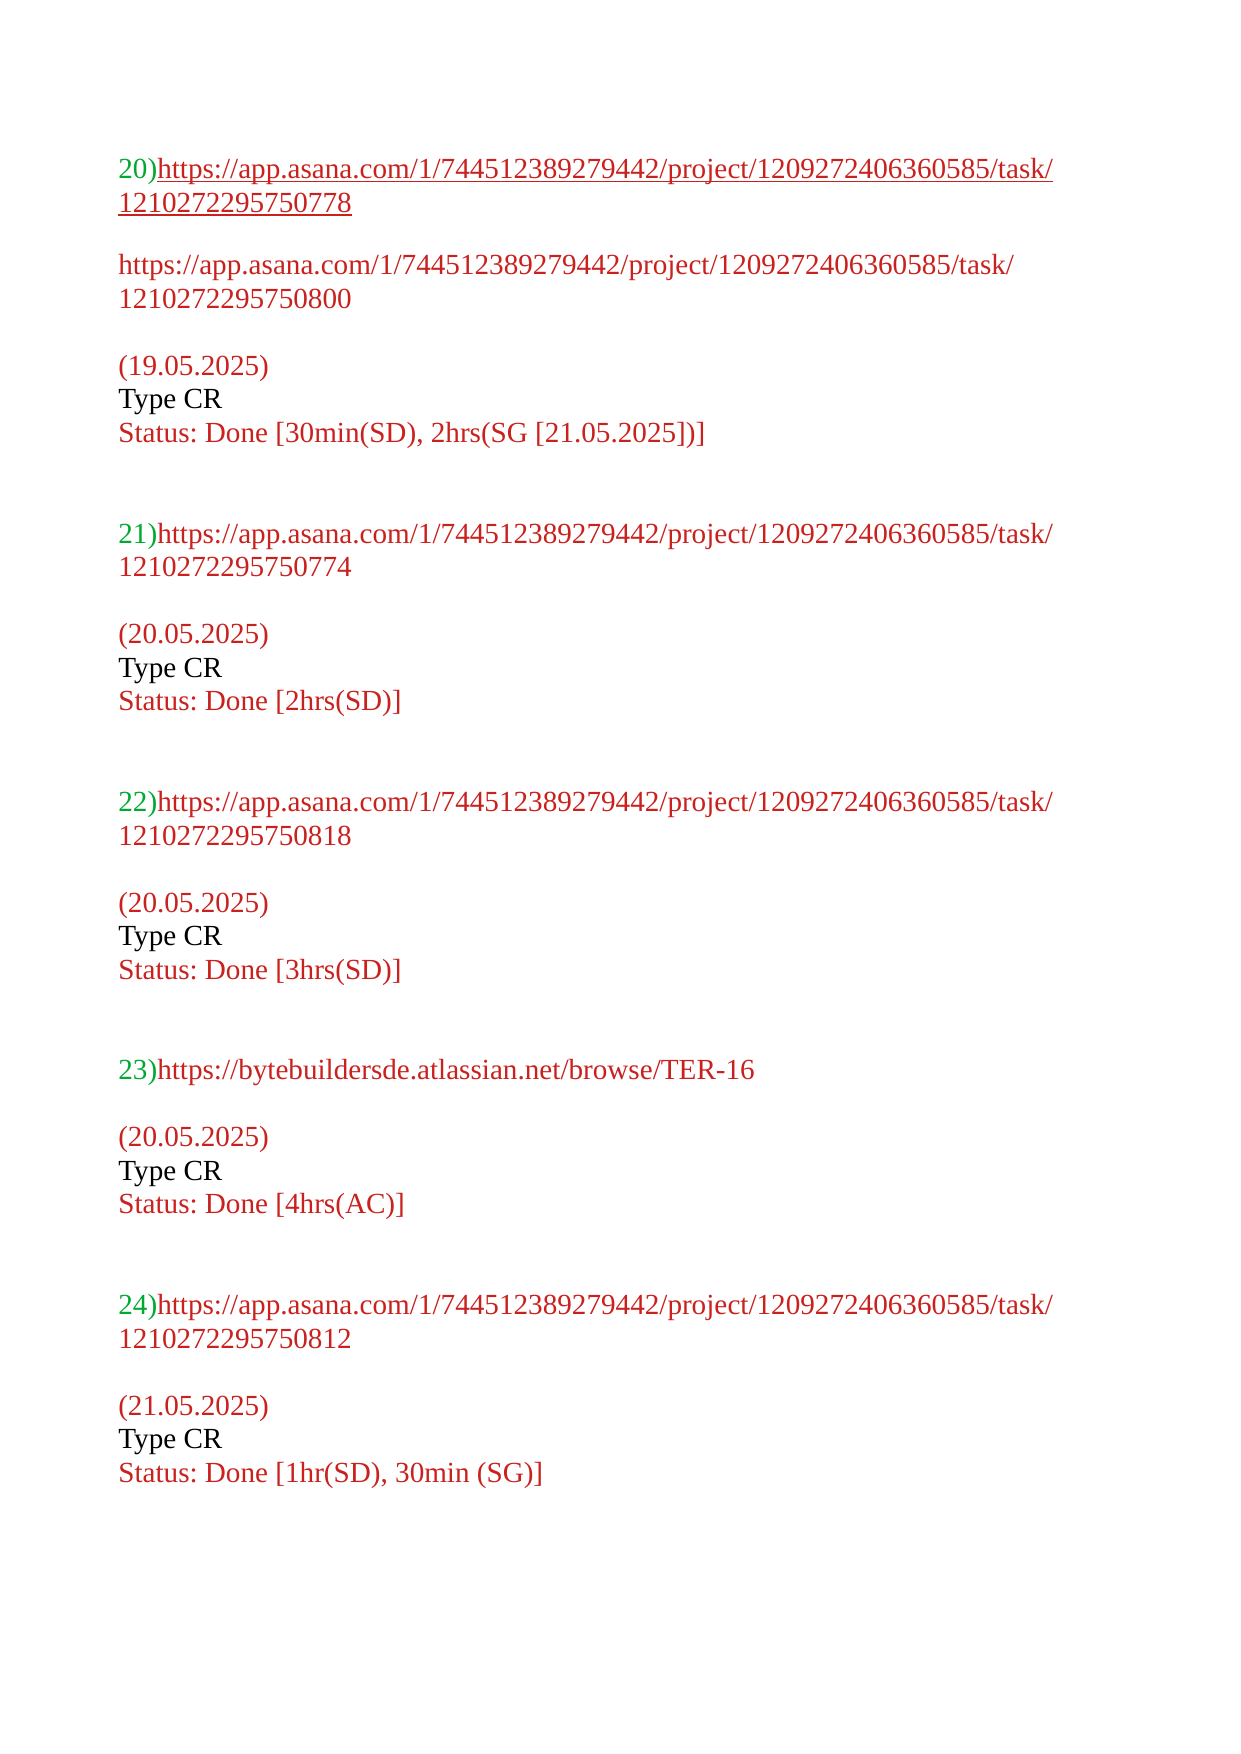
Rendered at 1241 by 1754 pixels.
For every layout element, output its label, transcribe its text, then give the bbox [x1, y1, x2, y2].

text (20.05.2025) [118, 1119, 1122, 1153]
text 22)https://app.asana.com/1/744512389279442/project/1209272406360585/task/1210272295750818 [118, 784, 1122, 851]
text Type CR [118, 650, 1122, 683]
text Type CR [118, 1153, 1122, 1187]
text Status: Done [4hrs(AC)] [118, 1187, 1122, 1220]
text 20)https://app.asana.com/1/744512389279442/project/1209272406360585/task/1210272295750778 [118, 152, 1122, 219]
text Status: Done [30min(SD), 2hrs(SG [21.05.2025])] [118, 415, 1122, 449]
text Type CR [118, 382, 1122, 415]
text https://app.asana.com/1/744512389279442/project/1209272406360585/task/1210272295750800 [118, 247, 1122, 314]
text Status: Done [1hr(SD), 30min (SG)] [118, 1455, 1122, 1488]
text (19.05.2025) [118, 348, 1122, 382]
text (20.05.2025) [118, 616, 1122, 650]
text Status: Done [3hrs(SD)] [118, 952, 1122, 985]
text 24)https://app.asana.com/1/744512389279442/project/1209272406360585/task/1210272295750812 [118, 1287, 1122, 1354]
text 21)https://app.asana.com/1/744512389279442/project/1209272406360585/task/1210272295750774 [118, 516, 1122, 583]
text (21.05.2025) [118, 1388, 1122, 1421]
text 23)https://bytebuildersde.atlassian.net/browse/TER-16 [118, 1052, 1122, 1086]
text (20.05.2025) [118, 885, 1122, 918]
text Type CR [118, 1421, 1122, 1455]
text Status: Done [2hrs(SD)] [118, 683, 1122, 717]
text Type CR [118, 918, 1122, 952]
